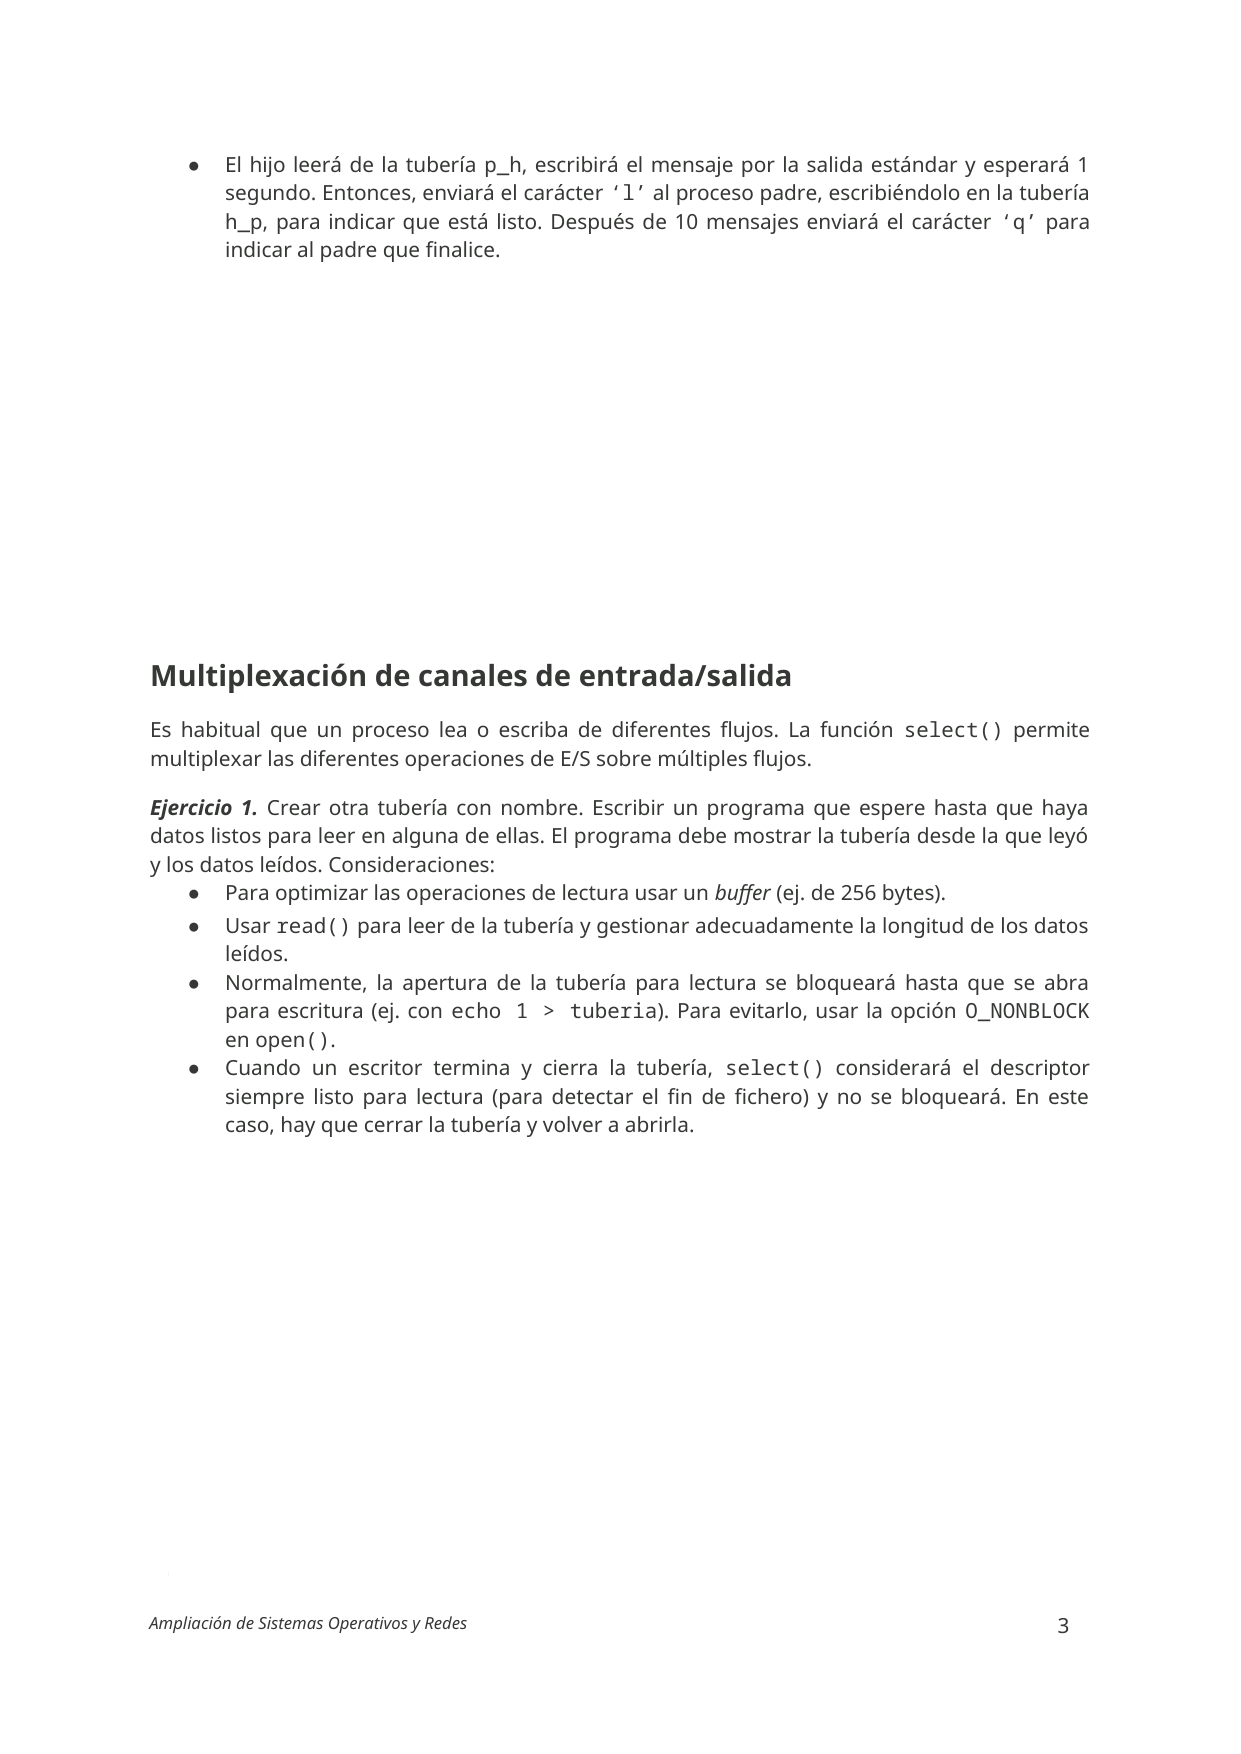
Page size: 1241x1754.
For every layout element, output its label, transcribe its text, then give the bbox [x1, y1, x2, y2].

list Para optimizar las operaciones de lectura usar un buffer (ej. de 256 bytes). [187, 878, 1090, 907]
subtitle Multiplexación de canales de entrada/salida [150, 655, 1090, 695]
text Ejercicio 1. Crear otra tubería con nombre. Escribir un programa que espere hasta que haya datos listos para leer en alguna de ellas. El programa debe mostrar la tubería desde la que leyó y los datos leídos. Consideraciones: [150, 793, 1090, 878]
list Usar read() para leer de la tubería y gestionar adecuadamente la longitud de los datos leídos. [187, 911, 1090, 968]
list Normalmente, la apertura de la tubería para lectura se bloqueará hasta que se abra para escritura (ej. con echo 1 > tuberia). Para evitarlo, usar la opción O_NONBLOCK en open(). [187, 968, 1090, 1053]
text Es habitual que un proceso lea o escriba de diferentes flujos. La función select() permite multiplexar las diferentes operaciones de E/S sobre múltiples flujos. [150, 716, 1090, 772]
list Cuando un escritor termina y cierra la tubería, select() considerará el descriptor siempre listo para lectura (para detectar el fin de fichero) y no se bloqueará. En este caso, hay que cerrar la tubería y volver a abrirla. [187, 1053, 1090, 1139]
list El hijo leerá de la tubería p_h, escribirá el mensaje por la salida estándar y esperará 1 segundo. Entonces, enviará el carácter ‘l’ al proceso padre, escribiéndolo en la tubería h_p, para indicar que está listo. Después de 10 mensajes enviará el carácter ‘q’ para indicar al padre que finalice. [187, 150, 1090, 264]
